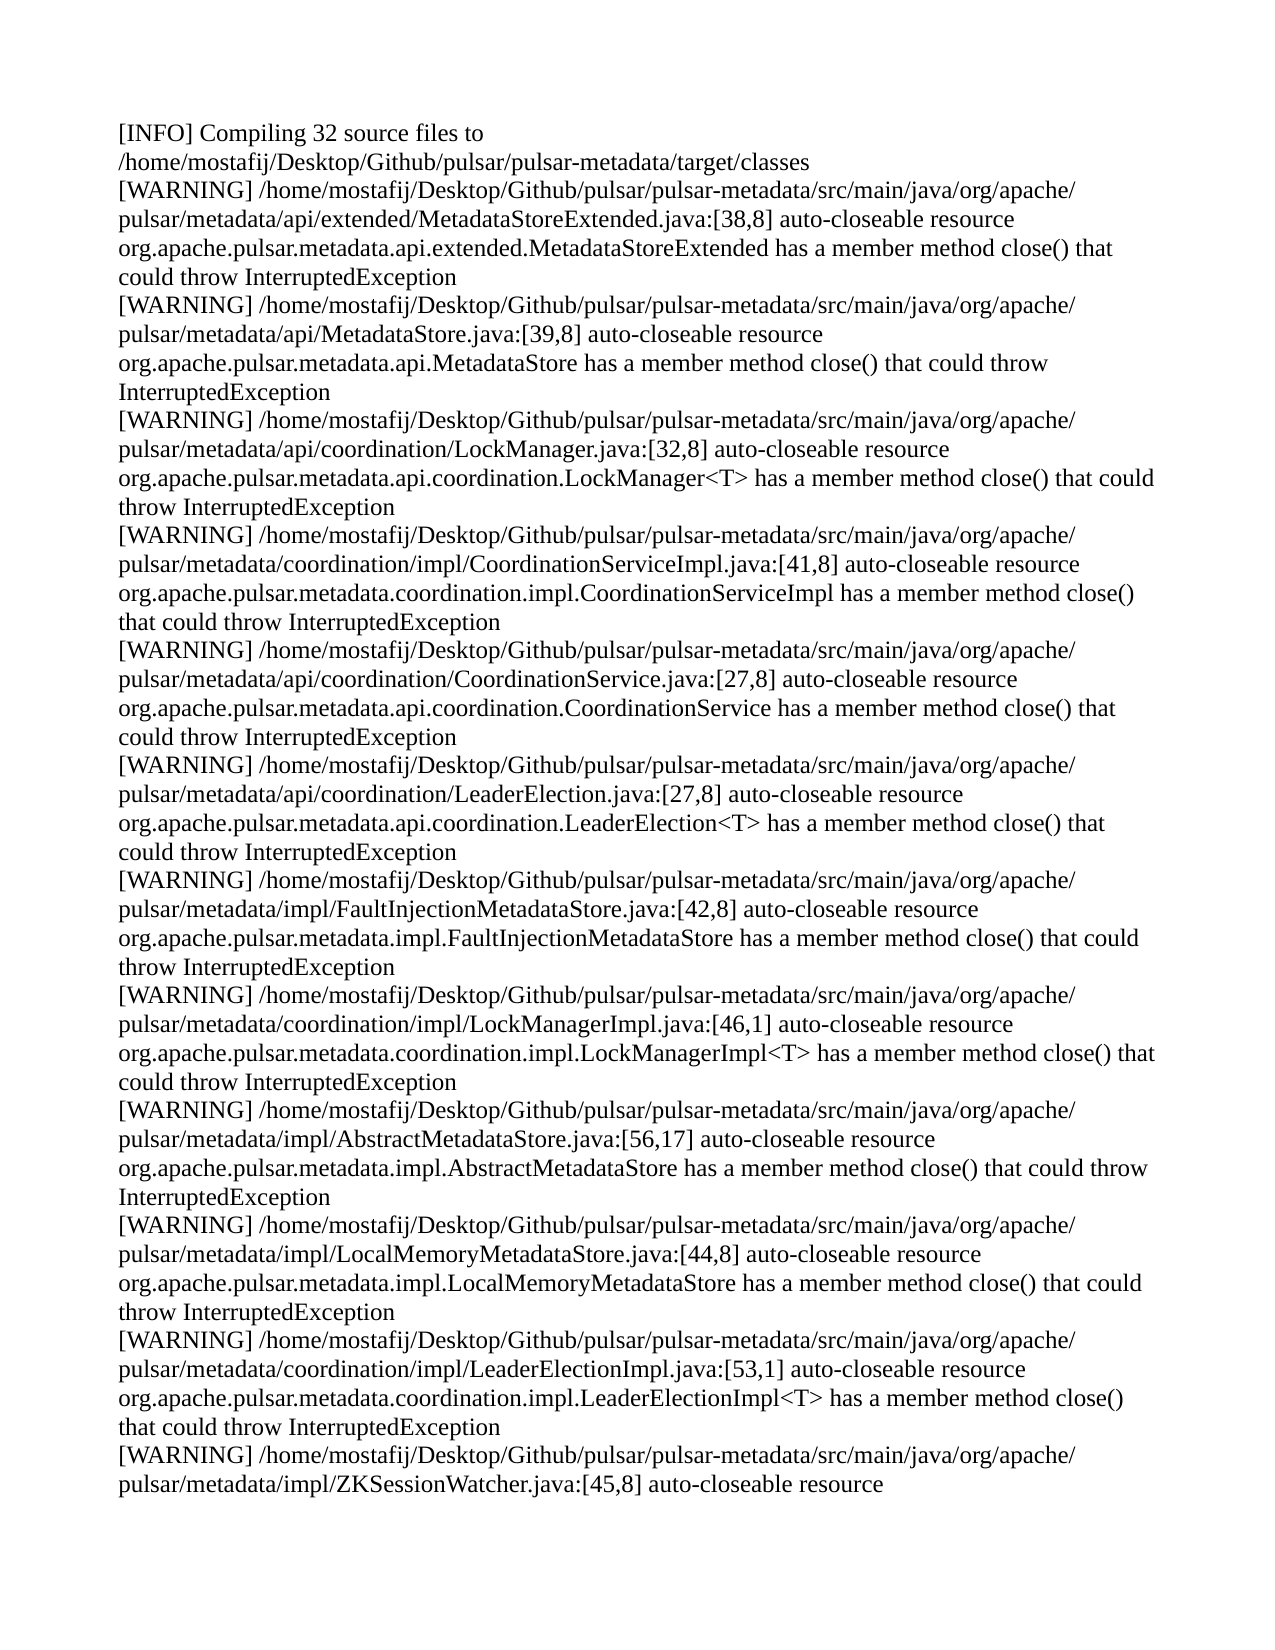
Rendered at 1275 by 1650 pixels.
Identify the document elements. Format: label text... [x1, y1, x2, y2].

text [WARNING] /home/mostafij/Desktop/Github/pulsar/pulsar-metadata/src/main/java/org/apache/pulsar/metadata/coordination/impl/LeaderElectionImpl.java:[53,1] auto-closeable resource org.apache.pulsar.metadata.coordination.impl.LeaderElectionImpl<T> has a member method close() that could throw InterruptedException [118, 1326, 1157, 1441]
text [WARNING] /home/mostafij/Desktop/Github/pulsar/pulsar-metadata/src/main/java/org/apache/pulsar/metadata/impl/LocalMemoryMetadataStore.java:[44,8] auto-closeable resource org.apache.pulsar.metadata.impl.LocalMemoryMetadataStore has a member method close() that could throw InterruptedException [118, 1211, 1157, 1326]
text [WARNING] /home/mostafij/Desktop/Github/pulsar/pulsar-metadata/src/main/java/org/apache/pulsar/metadata/api/coordination/LockManager.java:[32,8] auto-closeable resource org.apache.pulsar.metadata.api.coordination.LockManager<T> has a member method close() that could throw InterruptedException [118, 406, 1157, 521]
text [WARNING] /home/mostafij/Desktop/Github/pulsar/pulsar-metadata/src/main/java/org/apache/pulsar/metadata/api/MetadataStore.java:[39,8] auto-closeable resource org.apache.pulsar.metadata.api.MetadataStore has a member method close() that could throw InterruptedException [118, 291, 1157, 406]
text [WARNING] /home/mostafij/Desktop/Github/pulsar/pulsar-metadata/src/main/java/org/apache/pulsar/metadata/impl/FaultInjectionMetadataStore.java:[42,8] auto-closeable resource org.apache.pulsar.metadata.impl.FaultInjectionMetadataStore has a member method close() that could throw InterruptedException [118, 866, 1157, 981]
text [WARNING] /home/mostafij/Desktop/Github/pulsar/pulsar-metadata/src/main/java/org/apache/pulsar/metadata/impl/AbstractMetadataStore.java:[56,17] auto-closeable resource org.apache.pulsar.metadata.impl.AbstractMetadataStore has a member method close() that could throw InterruptedException [118, 1096, 1157, 1211]
text [WARNING] /home/mostafij/Desktop/Github/pulsar/pulsar-metadata/src/main/java/org/apache/pulsar/metadata/coordination/impl/CoordinationServiceImpl.java:[41,8] auto-closeable resource org.apache.pulsar.metadata.coordination.impl.CoordinationServiceImpl has a member method close() that could throw InterruptedException [118, 521, 1157, 636]
text [INFO] Compiling 32 source files to /home/mostafij/Desktop/Github/pulsar/pulsar-metadata/target/classes [118, 118, 1157, 176]
text [WARNING] /home/mostafij/Desktop/Github/pulsar/pulsar-metadata/src/main/java/org/apache/pulsar/metadata/coordination/impl/LockManagerImpl.java:[46,1] auto-closeable resource org.apache.pulsar.metadata.coordination.impl.LockManagerImpl<T> has a member method close() that could throw InterruptedException [118, 981, 1157, 1096]
text [WARNING] /home/mostafij/Desktop/Github/pulsar/pulsar-metadata/src/main/java/org/apache/pulsar/metadata/api/coordination/CoordinationService.java:[27,8] auto-closeable resource org.apache.pulsar.metadata.api.coordination.CoordinationService has a member method close() that could throw InterruptedException [118, 636, 1157, 751]
text [WARNING] /home/mostafij/Desktop/Github/pulsar/pulsar-metadata/src/main/java/org/apache/pulsar/metadata/api/extended/MetadataStoreExtended.java:[38,8] auto-closeable resource org.apache.pulsar.metadata.api.extended.MetadataStoreExtended has a member method close() that could throw InterruptedException [118, 176, 1157, 291]
text [WARNING] /home/mostafij/Desktop/Github/pulsar/pulsar-metadata/src/main/java/org/apache/pulsar/metadata/api/coordination/LeaderElection.java:[27,8] auto-closeable resource org.apache.pulsar.metadata.api.coordination.LeaderElection<T> has a member method close() that could throw InterruptedException [118, 751, 1157, 866]
text [WARNING] /home/mostafij/Desktop/Github/pulsar/pulsar-metadata/src/main/java/org/apache/pulsar/metadata/impl/ZKSessionWatcher.java:[45,8] auto-closeable resource [118, 1441, 1157, 1498]
